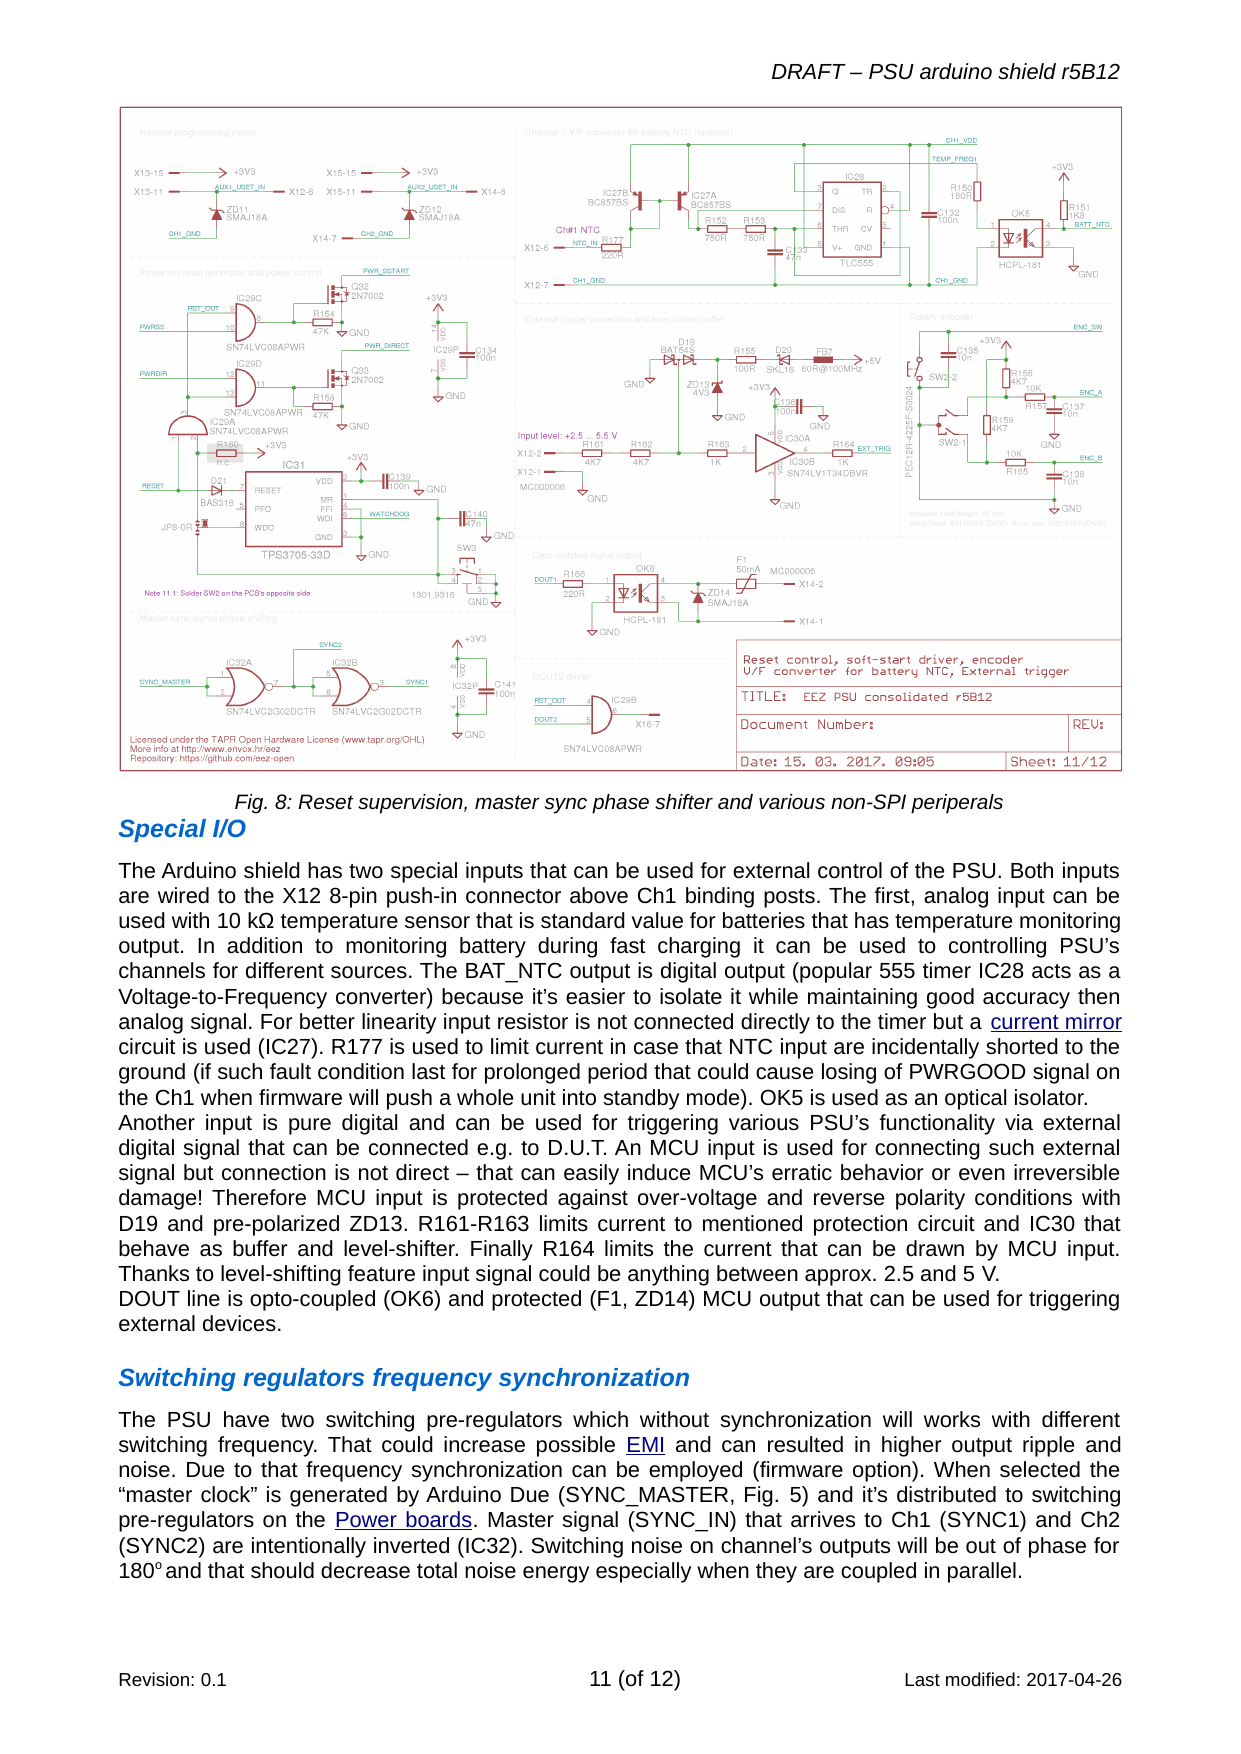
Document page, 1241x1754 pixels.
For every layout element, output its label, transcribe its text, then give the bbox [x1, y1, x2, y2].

text The Arduino shield has two special inputs that can be used for external control of the PSU. Both inputs are wired to the X12 8-pin push-in connector above Ch1 binding posts. The first, analog input can be used with 10 kΩ temperature sensor that is standard value for batteries that has temperature monitoring output. In addition to monitoring battery during fast charging it can be used to controlling PSU’s channels for different sources. The BAT_NTC output is digital output (popular 555 timer IC28 acts as a Voltage-to-Frequency converter) because it’s easier to isolate it while maintaining good accuracy then analog signal. For better linearity input resistor is not connected directly to the timer but a current mirror circuit is used (IC27). R177 is used to limit current in case that NTC input are incidentally shorted to the ground (if such fault condition last for prolonged period that could cause losing of PWRGOOD signal on the Ch1 when firmware will push a whole unit into standby mode). OK5 is used as an optical isolator. [118, 857, 1122, 1109]
subtitle Special I/O [118, 814, 1122, 843]
text Another input is pure digital and can be used for triggering various PSU’s functionality via external digital signal that can be connected e.g. to D.U.T. An MCU input is used for connecting such external signal but connection is not direct – that can easily induce MCU’s erratic behavior or even irreversible damage! Therefore MCU input is protected against over-voltage and reverse polarity conditions with D19 and pre-polarized ZD13. R161-R163 limits current to mentioned protection circuit and IC30 that behave as buffer and level-shifter. Finally R164 limits the current that can be drawn by MCU input. Thanks to level-shifting feature input signal could be anything between approx. 2.5 and 5 V. [118, 1109, 1122, 1286]
text DOUT line is opto-coupled (OK6) and protected (F1, ZD14) MCU output that can be used for triggering external devices. [118, 1286, 1122, 1336]
subtitle Switching regulators frequency synchronization [118, 1363, 1122, 1392]
list Fig. 8: Reset supervision, master sync phase shifter and various non-SPI periperals [118, 773, 1122, 814]
picture [118, 106, 1123, 773]
text The PSU have two switching pre-regulators which without synchronization will works with different switching frequency. That could increase possible EMI and can resulted in higher output ripple and noise. Due to that frequency synchronization can be employed (firmware option). When selected the “master clock” is generated by Arduino Due (SYNC_MASTER, Fig. 5) and it’s distributed to switching pre-regulators on the Power boards. Master signal (SYNC_IN) that arrives to Ch1 (SYNC1) and Ch2 (SYNC2) are intentionally inverted (IC32). Switching noise on channel’s outputs will be out of phase for 180o and that should decrease total noise energy especially when they are coupled in parallel. [118, 1407, 1122, 1583]
